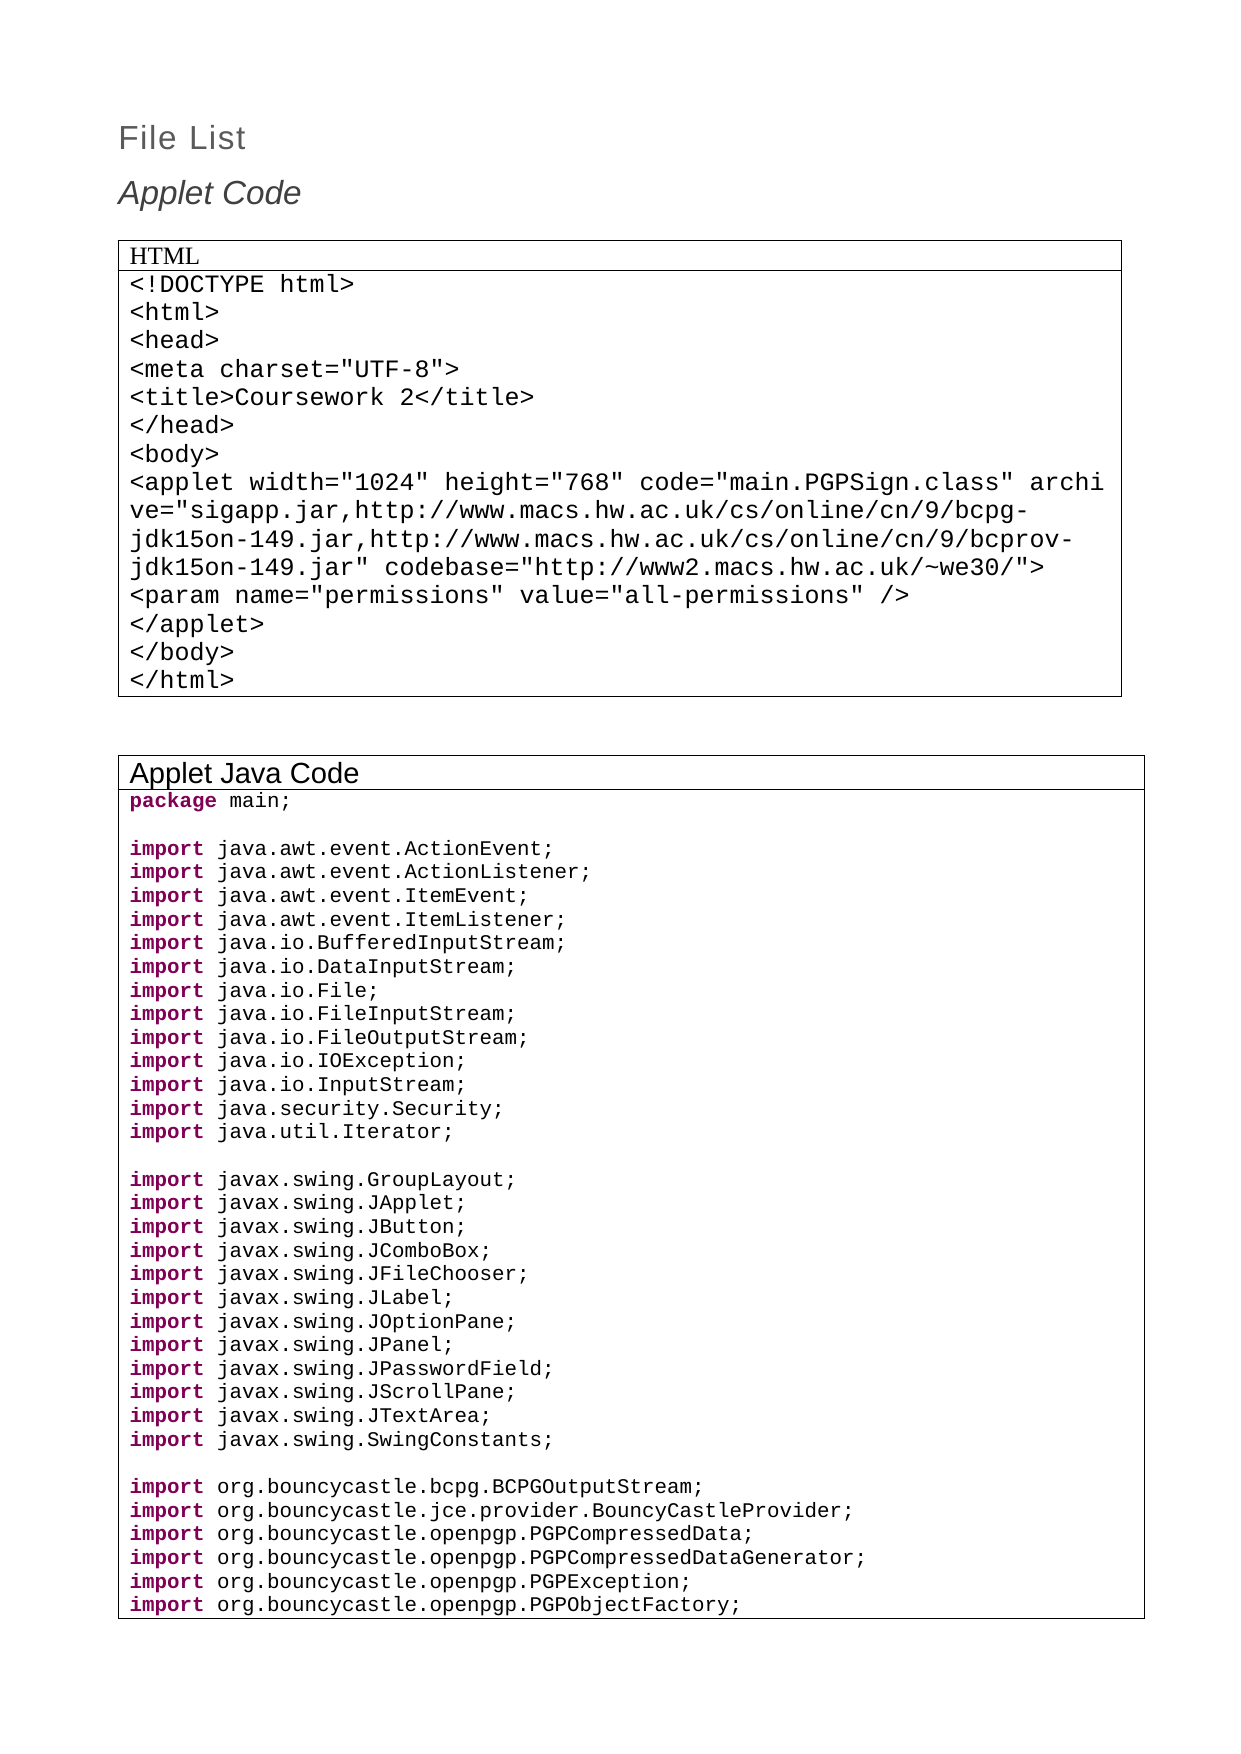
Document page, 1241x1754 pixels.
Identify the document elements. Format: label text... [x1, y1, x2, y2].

table_header Applet Java Code [119, 756, 1144, 789]
table_header HTML [119, 241, 1121, 270]
subtitle File List [118, 118, 1122, 157]
table_cell package main; import java.awt.event.ActionEvent; import java.awt.event.ActionListener; import java.awt.event.ItemEvent; import java.awt.event.ItemListener; import java.io.BufferedInputStream; import java.io.DataInputStream; import java.io.File; import java.io.FileInputStream; import java.io.FileOutputStream; import java.io.IOException; import java.io.InputStream; import java.security.Security; import java.util.Iterator; import javax.swing.GroupLayout; import javax.swing.JApplet; import javax.swing.JButton; import javax.swing.JComboBox; import javax.swing.JFileChooser; import javax.swing.JLabel; import javax.swing.JOptionPane; import javax.swing.JPanel; import javax.swing.JPasswordField; import javax.swing.JScrollPane; import javax.swing.JTextArea; import javax.swing.SwingConstants; import org.bouncycastle.bcpg.BCPGOutputStream; import org.bouncycastle.jce.provider.BouncyCastleProvider; import org.bouncycastle.openpgp.PGPCompressedData; import org.bouncycastle.openpgp.PGPCompressedDataGenerator; import org.bouncycastle.openpgp.PGPException; import org.bouncycastle.openpgp.PGPObjectFactory; [119, 790, 1144, 1618]
text Applet Code [118, 173, 1122, 212]
table_cell <!DOCTYPE html> <html> <head> <meta charset="UTF-8"> <title>Coursework 2</title> </head> <body> <applet width="1024" height="768" code="main.PGPSign.class" archive="sigapp.jar,http://www.macs.hw.ac.uk/cs/online/cn/9/bcpg-jdk15on-149.jar,http://www.macs.hw.ac.uk/cs/online/cn/9/bcprov-jdk15on-149.jar" codebase="http://www2.macs.hw.ac.uk/~we30/"> <param name="permissions" value="all-permissions" /> </applet> </body> </html> [119, 271, 1121, 696]
